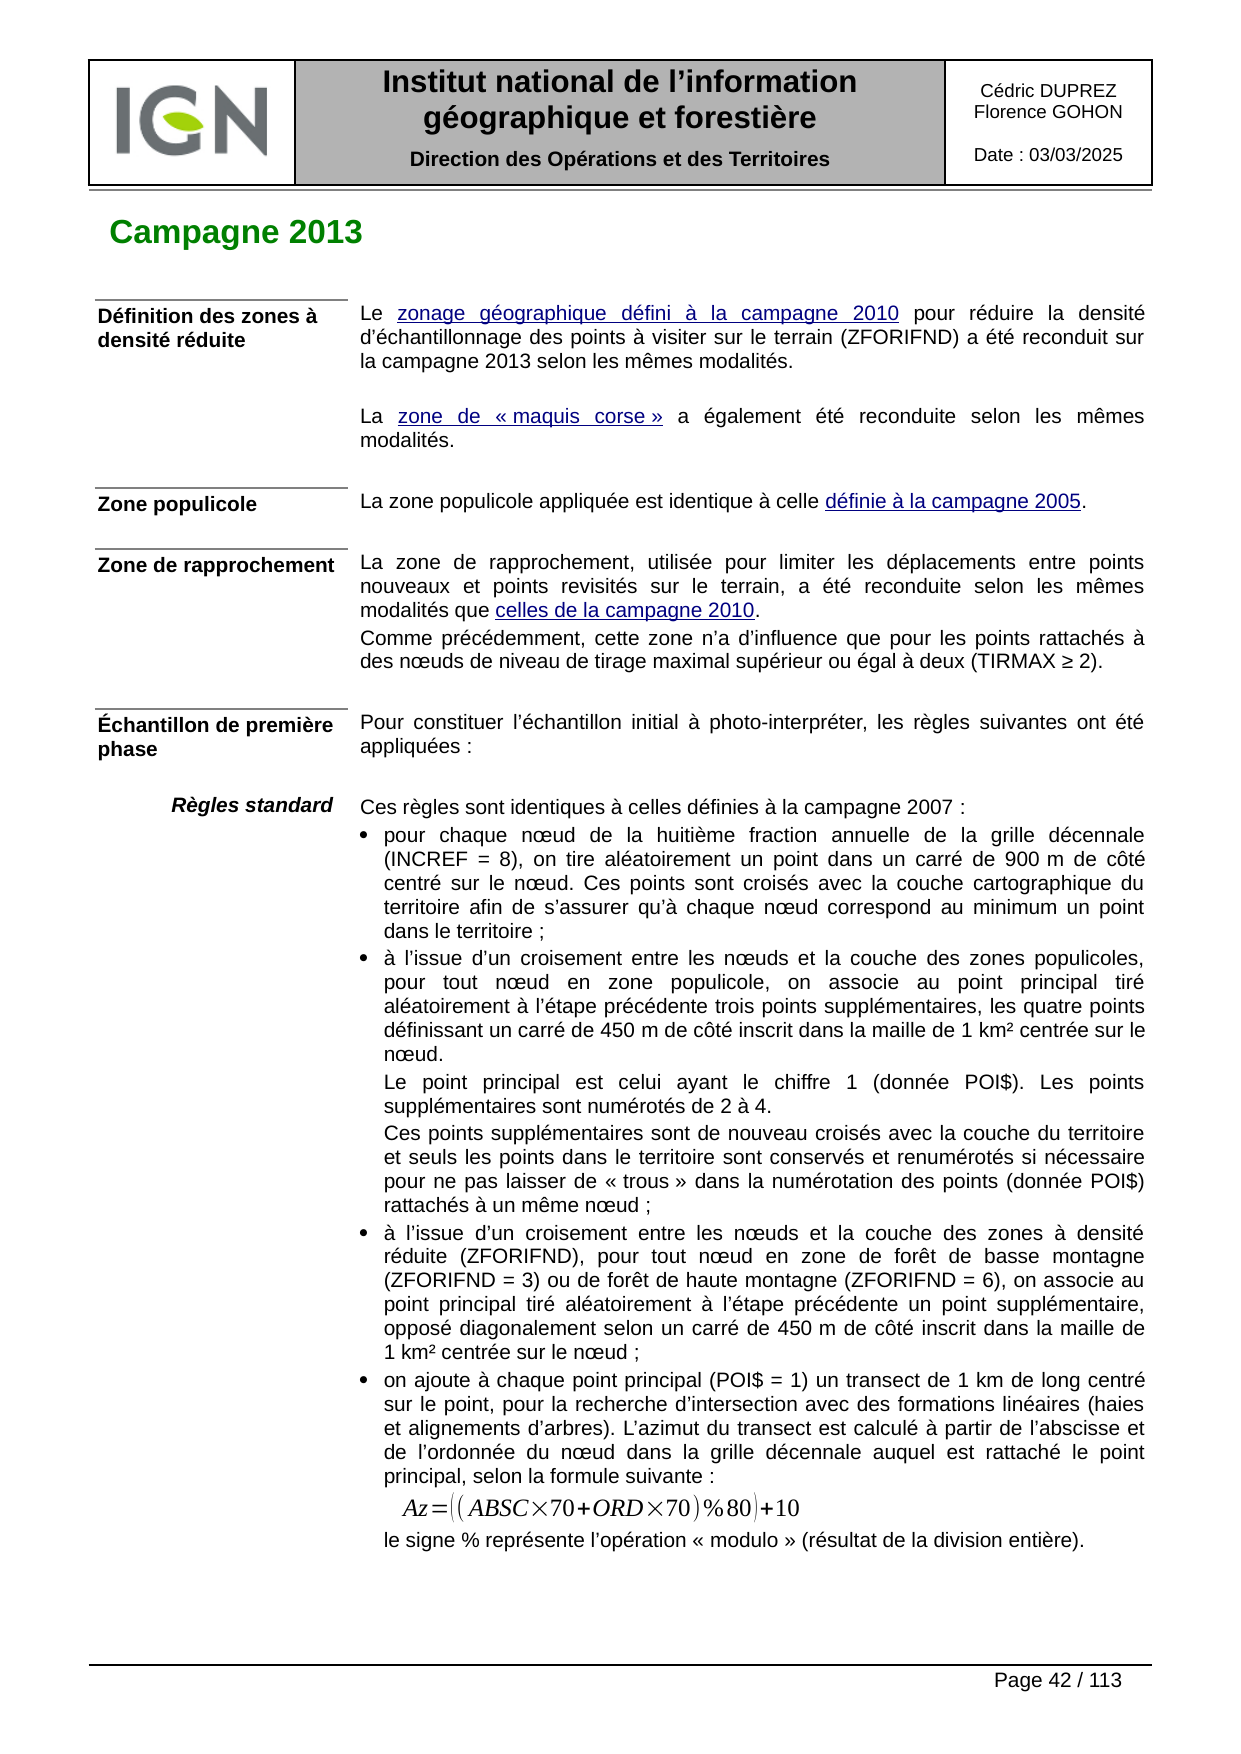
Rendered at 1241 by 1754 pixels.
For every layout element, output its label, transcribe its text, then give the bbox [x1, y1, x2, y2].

table_cell Ces règles sont identiques à celles définies à la campagne 2007 : pour chaque nœud de la huitième fraction annuelle de la grille décennale (INCREF = 8), on tire aléatoirement un point dans un carré de 900 m de côté centré sur le nœud. Ces points sont croisés avec la couche cartographique du territoire afin de s’assurer qu’à chaque nœud correspond au minimum un point dans le territoire ; à l’issue d’un croisement entre les nœuds et la couche des zones populicoles, pour tout nœud en zone populicole, on associe au point principal tiré aléatoirement à l’étape précédente trois points supplémentaires, les quatre points définissant un carré de 450 m de côté inscrit dans la maille de 1 km² centrée sur le nœud. Le point principal est celui ayant le chiffre 1 (donnée POI$). Les points supplémentaires sont numérotés de 2 à 4. Ces points supplémentaires sont de nouveau croisés avec la couche du territoire et seuls les points dans le territoire sont conservés et renumérotés si nécessaire pour ne pas laisser de « trous » dans la numérotation des points (donnée POI$) rattachés à un même nœud ; à l’issue d’un croisement entre les nœuds et la couche des zones à densité réduite (ZFORIFND), pour tout nœud en zone de forêt de basse montagne (ZFORIFND = 3) ou de forêt de haute montagne (ZFORIFND = 6), on associe au point principal tiré aléatoirement à l’étape précédente un point supplémentaire, opposé diagonalement selon un carré de 450 m de côté inscrit dans la maille de 1 km² centrée sur le nœud ; on ajoute à chaque point principal (POI$ = 1) un transect de 1 km de long centré sur le point, pour la recherche d’intersection avec des formations linéaires (haies et alignements d’arbres). L’azimut du transect est calculé à partir de l’abscisse et de l’ordonnée du nœud dans la grille décennale auquel est rattaché le point principal, selon la formule suivante : le signe % représente l’opération « modulo » (résultat de la division entière). [354, 792, 1152, 1585]
table_cell La zone populicole appliquée est identique à celle définie à la campagne 2005. [354, 485, 1152, 546]
table_cell Règles standard [89, 792, 354, 1585]
table_cell Échantillon de première phase [89, 707, 354, 792]
picture [91, 62, 293, 180]
table_cell Zone populicole [89, 485, 354, 546]
table_header Définition des zones à densité réduite [89, 298, 354, 485]
table_cell Pour constituer l’échantillon initial à photo-interpréter, les règles suivantes ont été appliquées : [354, 707, 1152, 792]
subtitle Campagne 2013 [88, 190, 1152, 271]
table_cell Zone de rapprochement [89, 546, 354, 707]
table_cell La zone de rapprochement, utilisée pour limiter les déplacements entre points nouveaux et points revisités sur le terrain, a été reconduite selon les mêmes modalités que celles de la campagne 2010. Comme précédemment, cette zone n’a d’influence que pour les points rattachés à des nœuds de niveau de tirage maximal supérieur ou égal à deux (TIRMAX ≥ 2). [354, 546, 1152, 707]
table_header Le zonage géographique défini à la campagne 2010 pour réduire la densité d’échantillonnage des points à visiter sur le terrain (ZFORIFND) a été reconduit sur la campagne 2013 selon les mêmes modalités. La zone de « maquis corse » a également été reconduite selon les mêmes modalités. [354, 298, 1152, 485]
